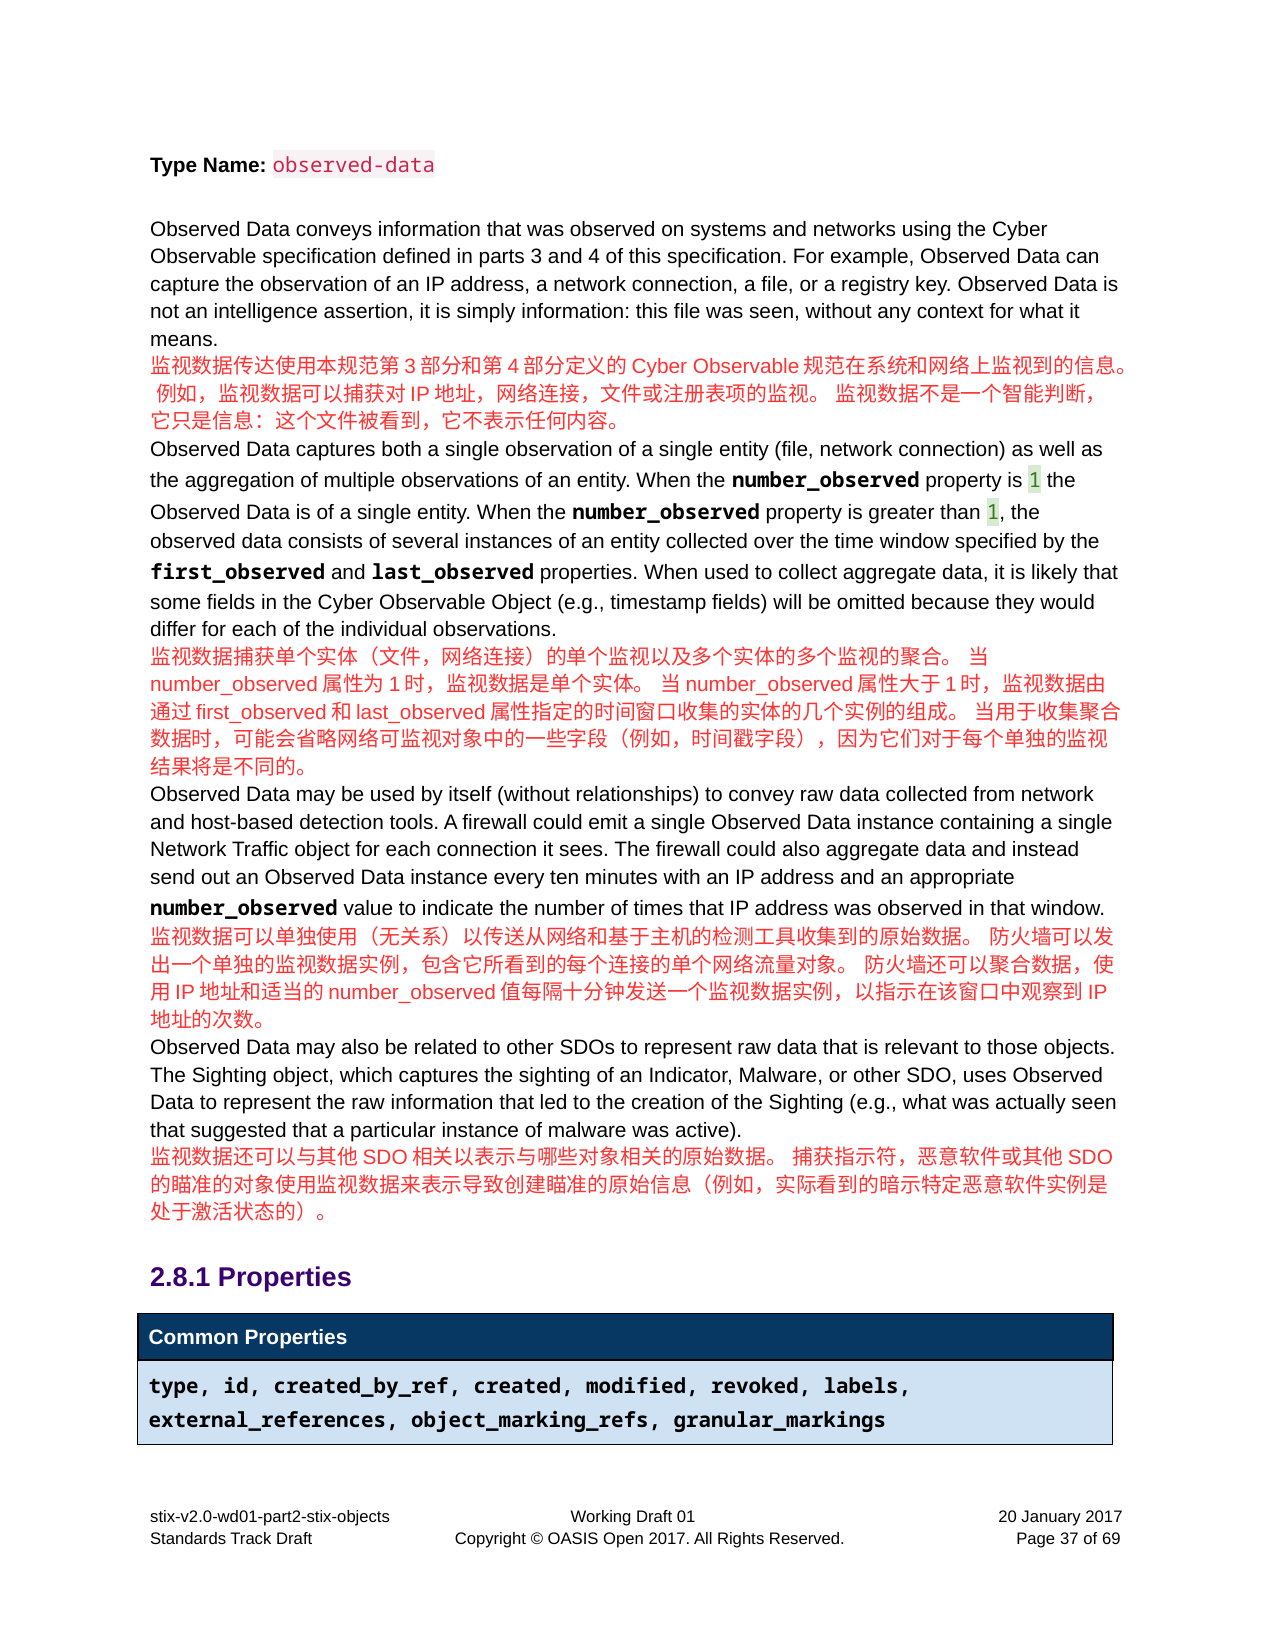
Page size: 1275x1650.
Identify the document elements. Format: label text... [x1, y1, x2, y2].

table_cell type, id, created_by_ref, created, modified, revoked, labels, external_references, object_marking_refs, granular_markings [138, 1361, 1112, 1444]
text Observed Data captures both a single observation of a single entity (file, network connection) as well as the aggregation of multiple observations of an entity. When the number_observed property is 1 the Observed Data is of a single entity. When the number_observed property is greater than 1, the observed data consists of several instances of an entity collected over the time window specified by the first_observed and last_observed properties. When used to collect aggregate data, it is likely that some fields in the Cyber Observable Object (e.g., timestamp fields) will be omitted because they would differ for each of the individual observations. [150, 437, 1125, 641]
text 监视数据可以单独使用（无关系）以传送从网络和基于主机的检测工具收集到的原始数据。 防火墙可以发出一个单独的监视数据实例，包含它所看到的每个连接的单个网络流量对象。 防火墙还可以聚合数据，使用IP地址和适当的number_observed值每隔十分钟发送一个监视数据实例，以指示在该窗口中观察到IP地址的次数。 [150, 925, 1125, 1032]
text 监视数据还可以与其他SDO相关以表示与哪些对象相关的原始数据。 捕获指示符，恶意软件或其他SDO的瞄准的对象使用监视数据来表示导致创建瞄准的原始信息（例如，实际看到的暗示特定恶意软件实例是处于激活状态的）。 [150, 1145, 1125, 1224]
subtitle ​2.8.1​ Properties [150, 1261, 1125, 1292]
text Type Name: observed-data [150, 150, 1125, 178]
text Observed Data may be used by itself (without relationships) to convey raw data collected from network and host-based detection tools. A firewall could emit a single Observed Data instance containing a single Network Traffic object for each connection it sees. The firewall could also aggregate data and instead send out an Observed Data instance every ten minutes with an IP address and an appropriate number_observed value to indicate the number of times that IP address was observed in that window. [150, 782, 1125, 921]
text 监视数据捕获单个实体（文件，网络连接）的单个监视以及多个实体的多个监视的聚合。 当number_observed属性为1时，监视数据是单个实体。 当number_observed属性大于1时，监视数据由通过first_observed和last_observed属性指定的时间窗口收集的实体的几个实例的组成。 当用于收集聚合数据时，可能会省略网络可监视对象中的一些字段（例如，时间戳字段），因为它们对于每个单独的监视结果将是不同的。 [150, 644, 1125, 778]
text Observed Data conveys information that was observed on systems and networks using the Cyber Observable specification defined in parts 3 and 4 of this specification. For example, Observed Data can capture the observation of an IP address, a network connection, a file, or a registry key. Observed Data is not an intelligence assertion, it is simply information: this file was seen, without any context for what it means. [150, 217, 1125, 351]
table_header Common Properties [139, 1314, 1112, 1359]
text Observed Data may also be related to other SDOs to represent raw data that is relevant to those objects. The Sighting object, which captures the sighting of an Indicator, Malware, or other SDO, uses Observed Data to represent the raw information that led to the creation of the Sighting (e.g., what was actually seen that suggested that a particular instance of malware was active). [150, 1035, 1125, 1142]
text 监视数据传达使用本规范第3部分和第4部分定义的Cyber Observable规范在系统和网络上监视到的信息。 例如，监视数据可以捕获对IP地址，网络连接，文件或注册表项的监视。 监视数据不是一个智能判断，它只是信息：这个文件被看到，它不表示任何内容。 [150, 354, 1125, 433]
